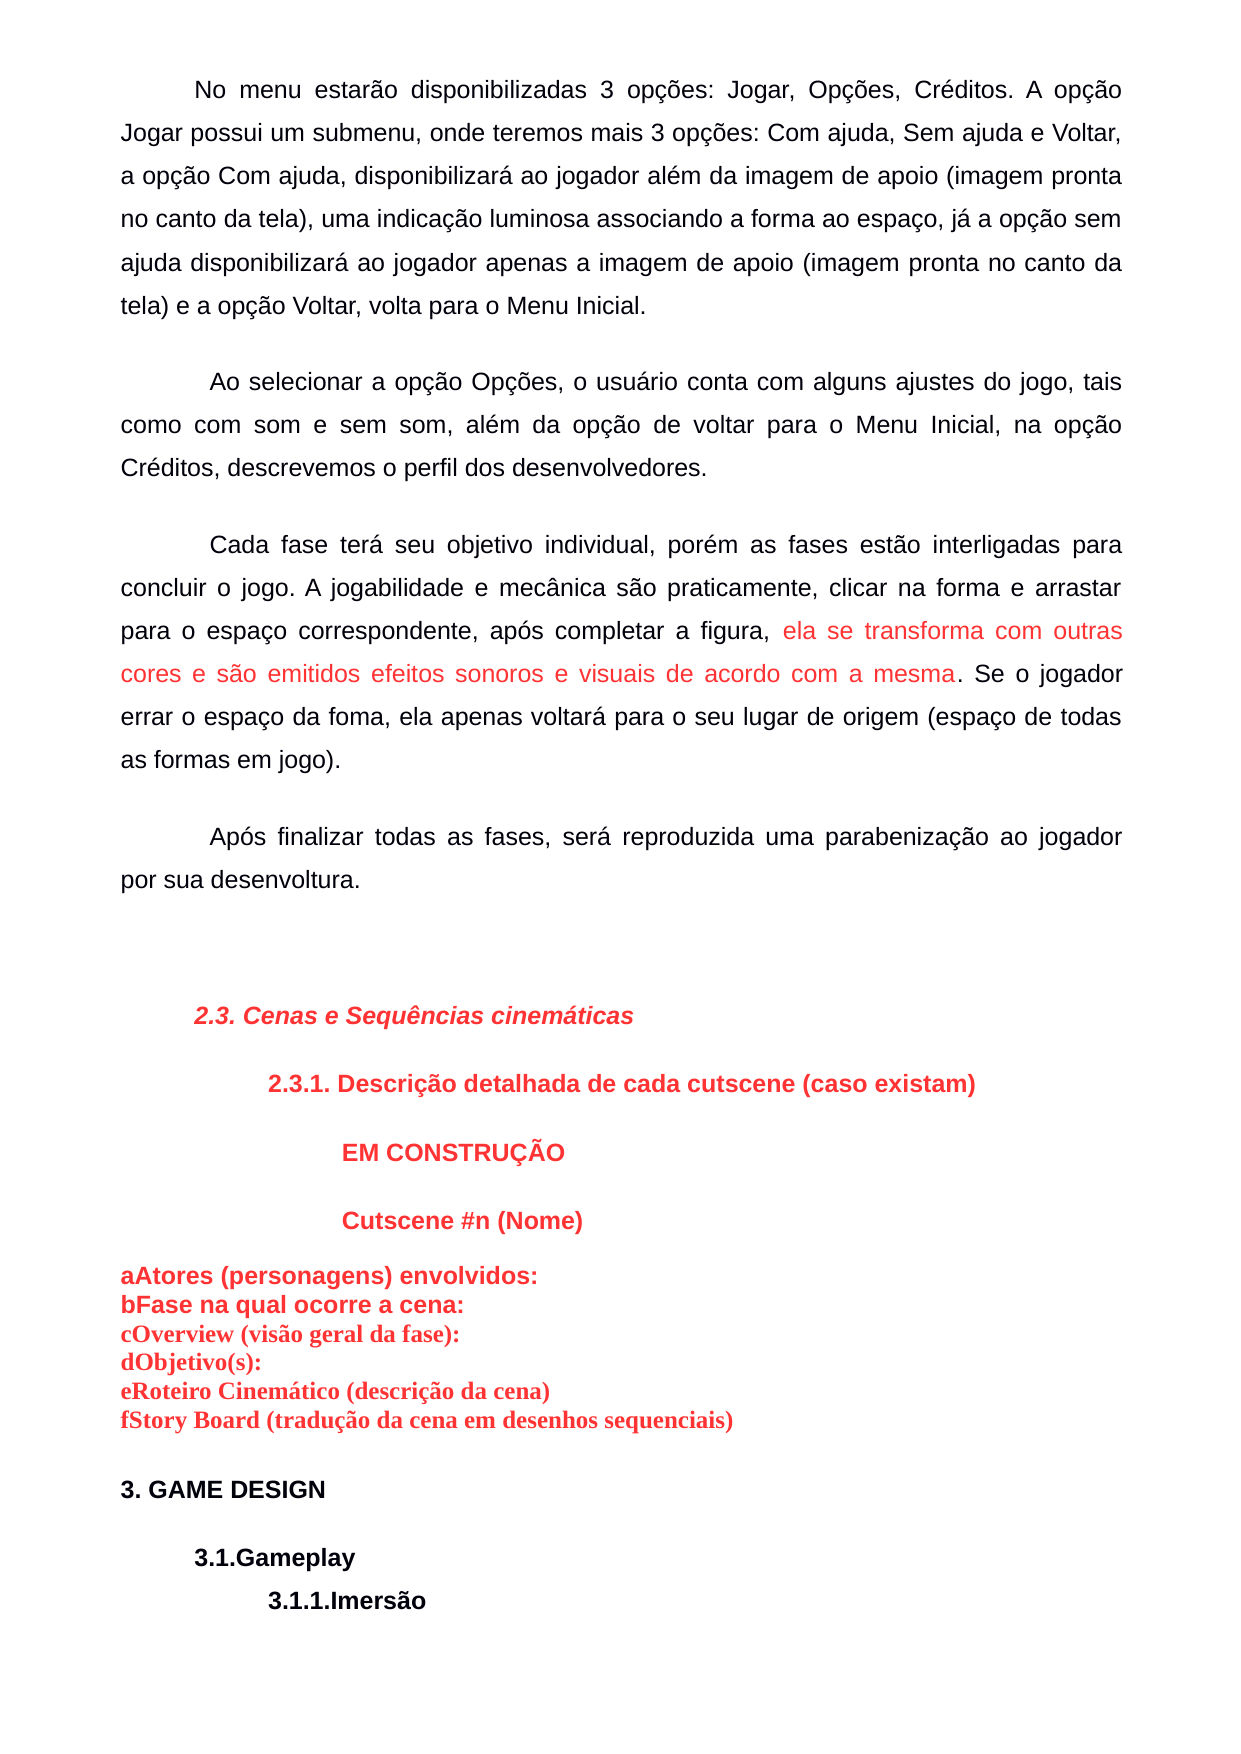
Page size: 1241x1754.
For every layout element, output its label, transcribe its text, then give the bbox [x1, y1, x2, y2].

subtitle 3. GAME DESIGN [120, 1475, 1123, 1504]
list Fase na qual ocorre a cena: [120, 1290, 1123, 1319]
list Overview (visão geral da fase): [120, 1319, 1123, 1347]
text 3.1.Gameplay 3.1.1.Imersão [120, 1543, 1123, 1615]
text EM CONSTRUÇÃO [120, 1137, 1123, 1166]
subtitle Cada fase terá seu objetivo individual, porém as fases estão interligadas para concluir o jogo. A jogabilidade e mecânica são praticamente, clicar na forma e arrastar para o espaço correspondente, após completar a figura, ela se transforma com outras cores e são emitidos efeitos sonoros e visuais de acordo com a mesma. Se o jogador errar o espaço da foma, ela apenas voltará para o seu lugar de origem (espaço de todas as formas em jogo). [120, 530, 1123, 774]
text 2.3.1. Descrição detalhada de cada cutscene (caso existam) [120, 1069, 1123, 1098]
list Atores (personagens) envolvidos: [120, 1261, 1123, 1290]
subtitle 2.3. Cenas e Sequências cinemáticas [120, 1001, 1123, 1030]
subtitle Após finalizar todas as fases, será reproduzida uma parabenização ao jogador por sua desenvoltura. [120, 822, 1123, 894]
text Cutscene #n (Nome) [120, 1206, 1123, 1234]
list Story Board (tradução da cena em desenhos sequenciais) [120, 1405, 1123, 1434]
list Roteiro Cinemático (descrição da cena) [120, 1376, 1123, 1405]
subtitle Ao selecionar a opção Opções, o usuário conta com alguns ajustes do jogo, tais como com som e sem som, além da opção de voltar para o Menu Inicial, na opção Créditos, descrevemos o perfil dos desenvolvedores. [120, 367, 1123, 482]
subtitle No menu estarão disponibilizadas 3 opções: Jogar, Opções, Créditos. A opção Jogar possui um submenu, onde teremos mais 3 opções: Com ajuda, Sem ajuda e Voltar, a opção Com ajuda, disponibilizará ao jogador além da imagem de apoio (imagem pronta no canto da tela), uma indicação luminosa associando a forma ao espaço, já a opção sem ajuda disponibilizará ao jogador apenas a imagem de apoio (imagem pronta no canto da tela) e a opção Voltar, volta para o Menu Inicial. [120, 75, 1123, 319]
list Objetivo(s): [120, 1347, 1123, 1376]
